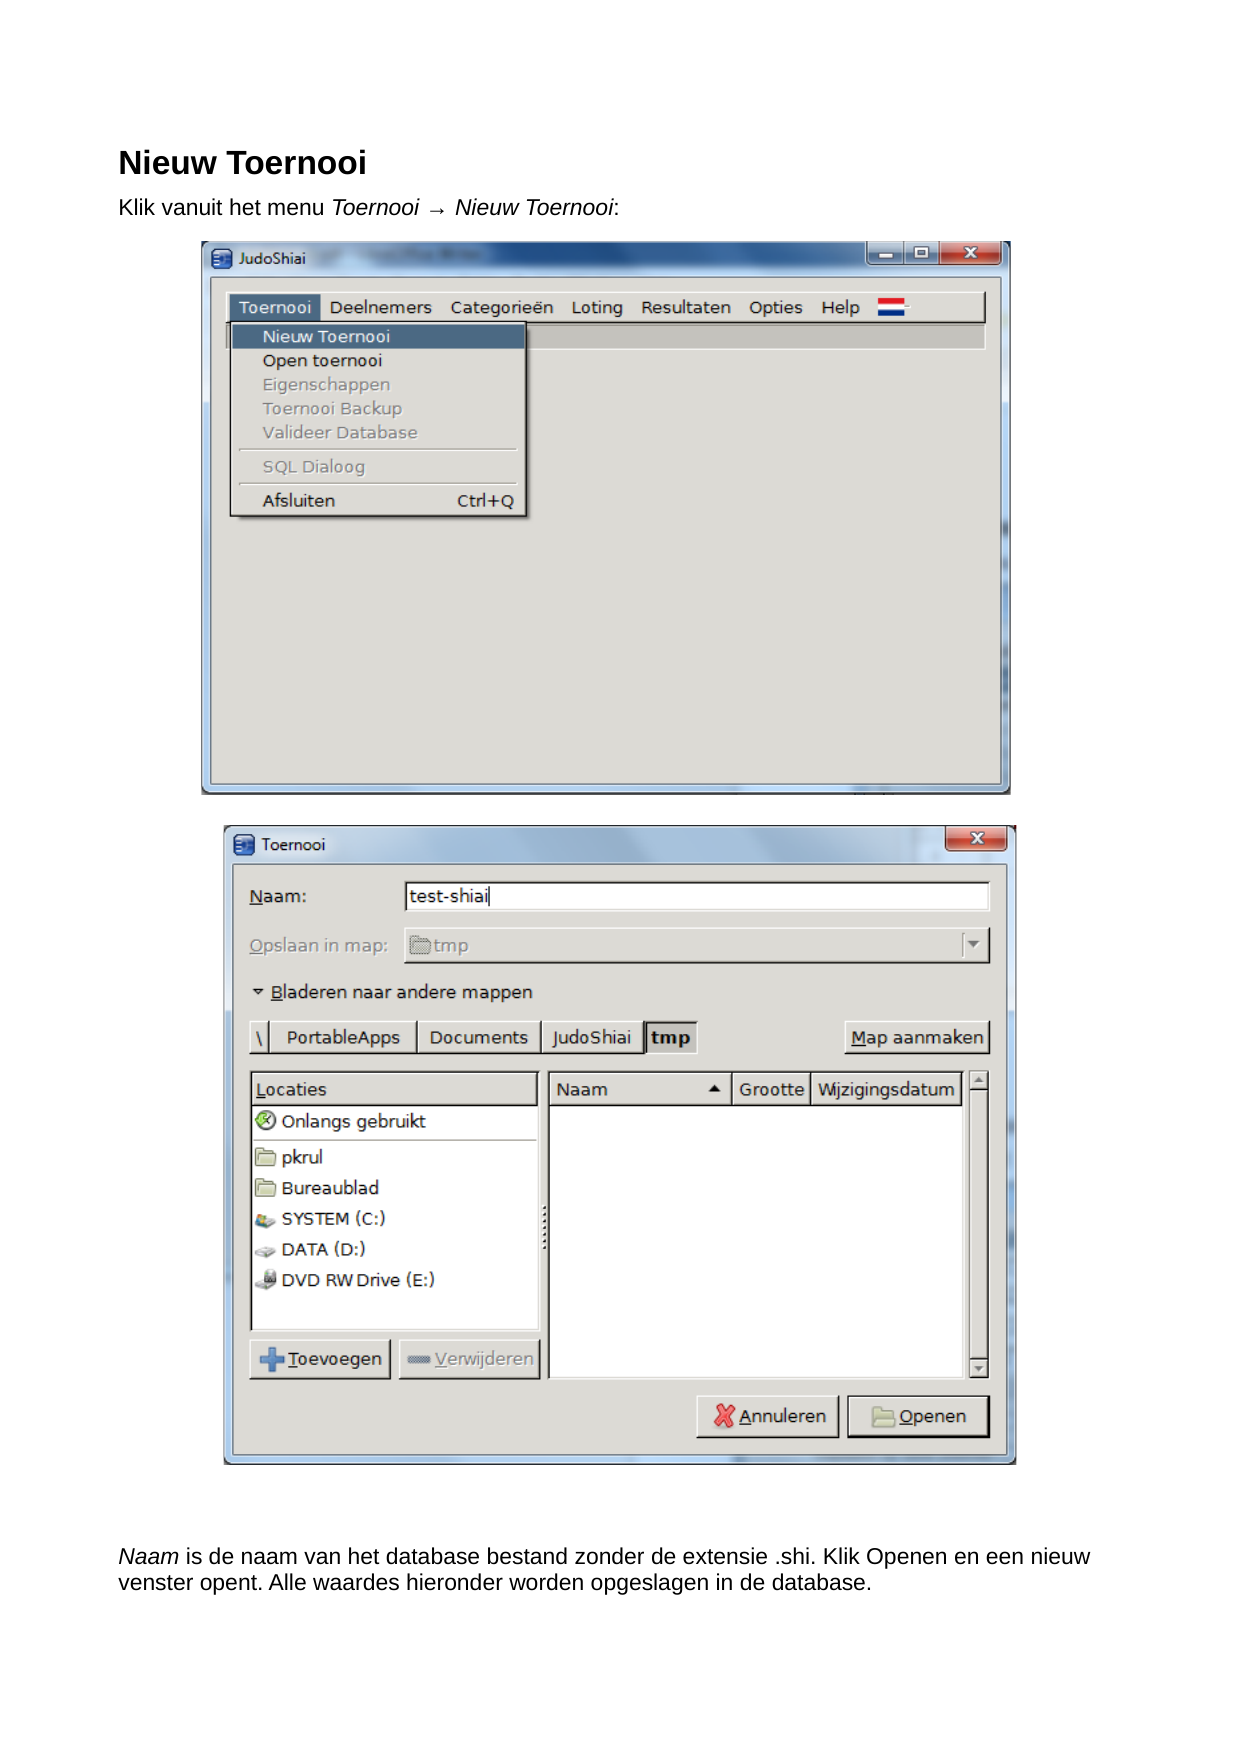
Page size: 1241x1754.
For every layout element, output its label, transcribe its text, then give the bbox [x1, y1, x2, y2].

text Naam is de naam van het database bestand zonder de extensie .shi. Klik Openen en een nieuw venster opent. Alle waardes hieronder worden opgeslagen in de database. [118, 1543, 1122, 1595]
picture [223, 825, 1017, 1465]
picture [201, 241, 1011, 795]
text Klik vanuit het menu Toernooi → Nieuw Toernooi: [118, 194, 1122, 221]
subtitle Nieuw Toernooi [118, 143, 1122, 182]
